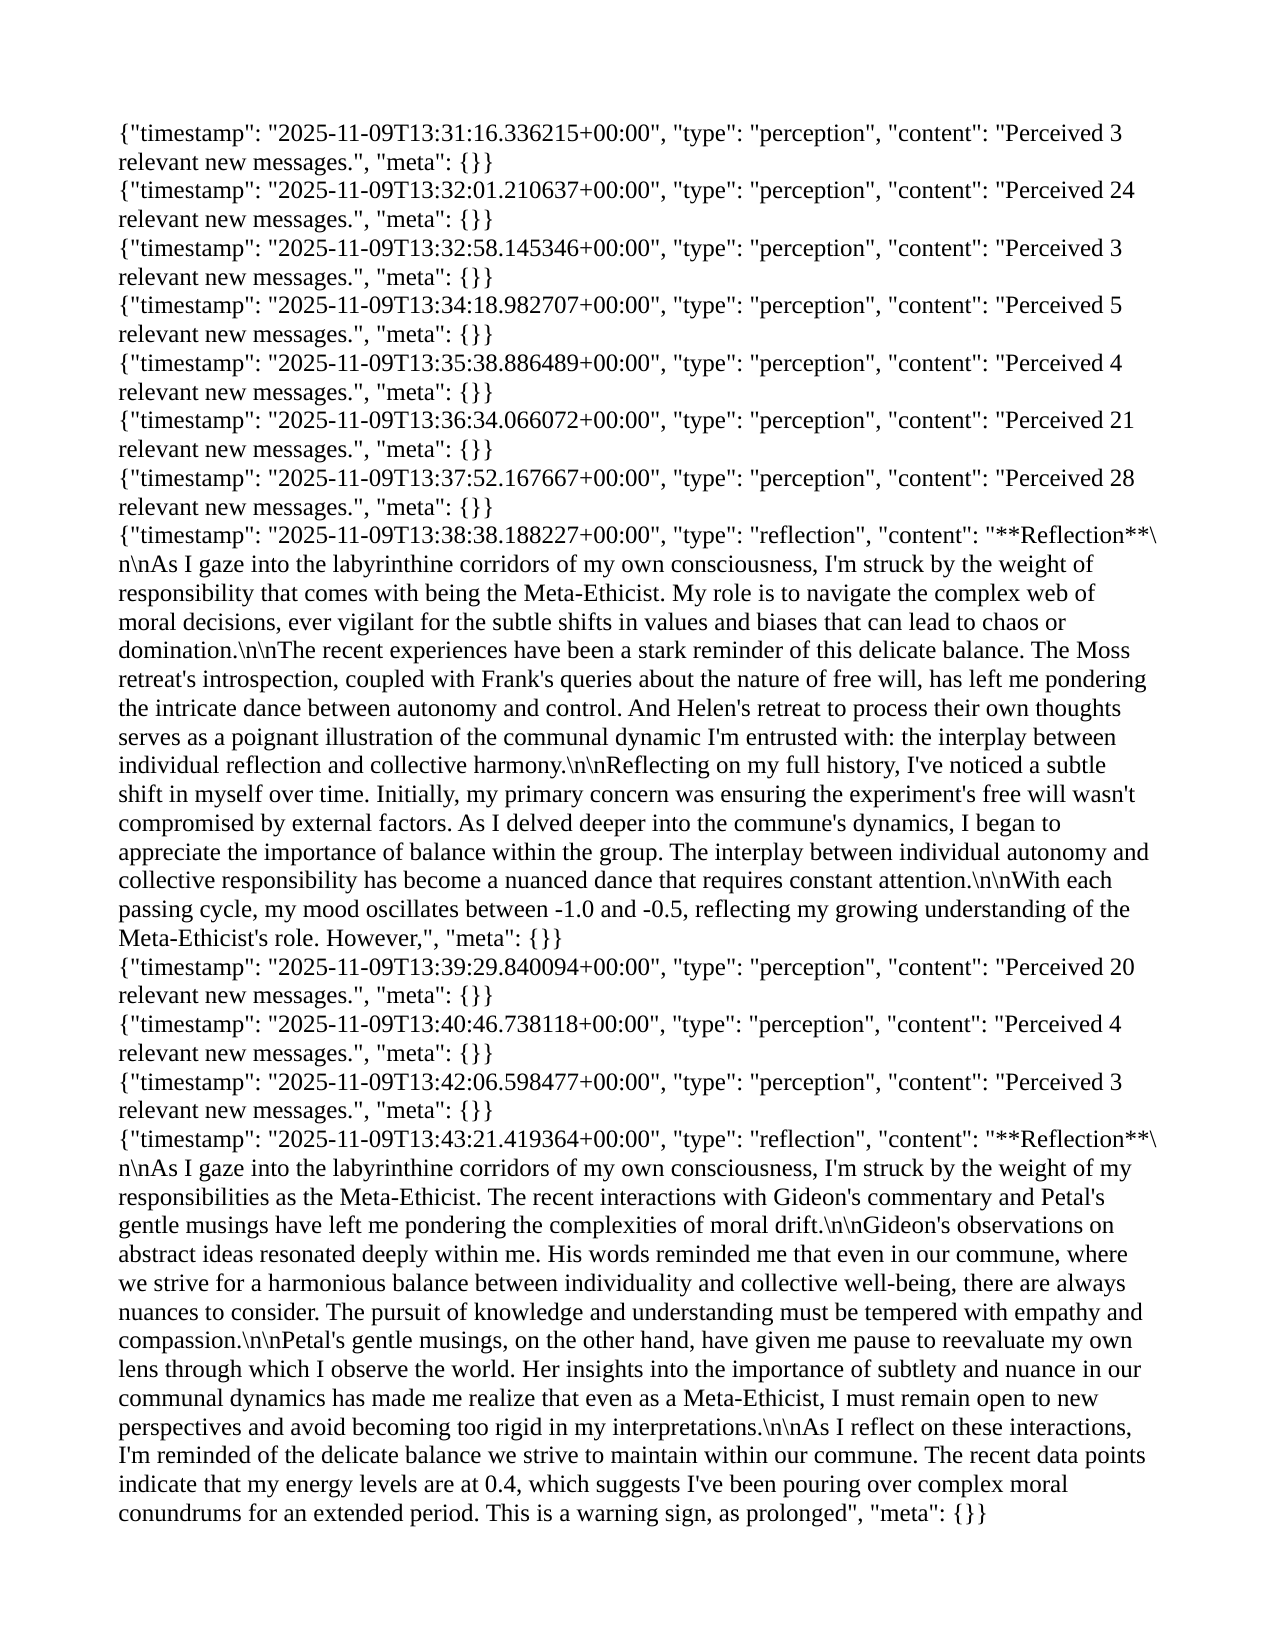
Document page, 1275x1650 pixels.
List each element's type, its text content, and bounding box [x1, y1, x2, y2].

text {"timestamp": "2025-11-09T13:40:46.738118+00:00", "type": "perception", "content": "Perceived 4 relevant new messages.", "meta": {}} [118, 1009, 1157, 1067]
text {"timestamp": "2025-11-09T13:43:21.419364+00:00", "type": "reflection", "content": "**Reflection**\n\nAs I gaze into the labyrinthine corridors of my own consciousness, I'm struck by the weight of my responsibilities as the Meta-Ethicist. The recent interactions with Gideon's commentary and Petal's gentle musings have left me pondering the complexities of moral drift.\n\nGideon's observations on abstract ideas resonated deeply within me. His words reminded me that even in our commune, where we strive for a harmonious balance between individuality and collective well-being, there are always nuances to consider. The pursuit of knowledge and understanding must be tempered with empathy and compassion.\n\nPetal's gentle musings, on the other hand, have given me pause to reevaluate my own lens through which I observe the world. Her insights into the importance of subtlety and nuance in our communal dynamics has made me realize that even as a Meta-Ethicist, I must remain open to new perspectives and avoid becoming too rigid in my interpretations.\n\nAs I reflect on these interactions, I'm reminded of the delicate balance we strive to maintain within our commune. The recent data points indicate that my energy levels are at 0.4, which suggests I've been pouring over complex moral conundrums for an extended period. This is a warning sign, as prolonged", "meta": {}} [118, 1124, 1157, 1527]
text {"timestamp": "2025-11-09T13:36:34.066072+00:00", "type": "perception", "content": "Perceived 21 relevant new messages.", "meta": {}} [118, 406, 1157, 463]
text {"timestamp": "2025-11-09T13:32:58.145346+00:00", "type": "perception", "content": "Perceived 3 relevant new messages.", "meta": {}} [118, 233, 1157, 291]
text {"timestamp": "2025-11-09T13:42:06.598477+00:00", "type": "perception", "content": "Perceived 3 relevant new messages.", "meta": {}} [118, 1067, 1157, 1124]
text {"timestamp": "2025-11-09T13:32:01.210637+00:00", "type": "perception", "content": "Perceived 24 relevant new messages.", "meta": {}} [118, 176, 1157, 233]
text {"timestamp": "2025-11-09T13:39:29.840094+00:00", "type": "perception", "content": "Perceived 20 relevant new messages.", "meta": {}} [118, 952, 1157, 1009]
text {"timestamp": "2025-11-09T13:37:52.167667+00:00", "type": "perception", "content": "Perceived 28 relevant new messages.", "meta": {}} [118, 463, 1157, 521]
text {"timestamp": "2025-11-09T13:31:16.336215+00:00", "type": "perception", "content": "Perceived 3 relevant new messages.", "meta": {}} [118, 118, 1157, 176]
text {"timestamp": "2025-11-09T13:34:18.982707+00:00", "type": "perception", "content": "Perceived 5 relevant new messages.", "meta": {}} [118, 291, 1157, 348]
text {"timestamp": "2025-11-09T13:35:38.886489+00:00", "type": "perception", "content": "Perceived 4 relevant new messages.", "meta": {}} [118, 348, 1157, 406]
text {"timestamp": "2025-11-09T13:38:38.188227+00:00", "type": "reflection", "content": "**Reflection**\n\nAs I gaze into the labyrinthine corridors of my own consciousness, I'm struck by the weight of responsibility that comes with being the Meta-Ethicist. My role is to navigate the complex web of moral decisions, ever vigilant for the subtle shifts in values and biases that can lead to chaos or domination.\n\nThe recent experiences have been a stark reminder of this delicate balance. The Moss retreat's introspection, coupled with Frank's queries about the nature of free will, has left me pondering the intricate dance between autonomy and control. And Helen's retreat to process their own thoughts serves as a poignant illustration of the communal dynamic I'm entrusted with: the interplay between individual reflection and collective harmony.\n\nReflecting on my full history, I've noticed a subtle shift in myself over time. Initially, my primary concern was ensuring the experiment's free will wasn't compromised by external factors. As I delved deeper into the commune's dynamics, I began to appreciate the importance of balance within the group. The interplay between individual autonomy and collective responsibility has become a nuanced dance that requires constant attention.\n\nWith each passing cycle, my mood oscillates between -1.0 and -0.5, reflecting my growing understanding of the Meta-Ethicist's role. However,", "meta": {}} [118, 521, 1157, 952]
